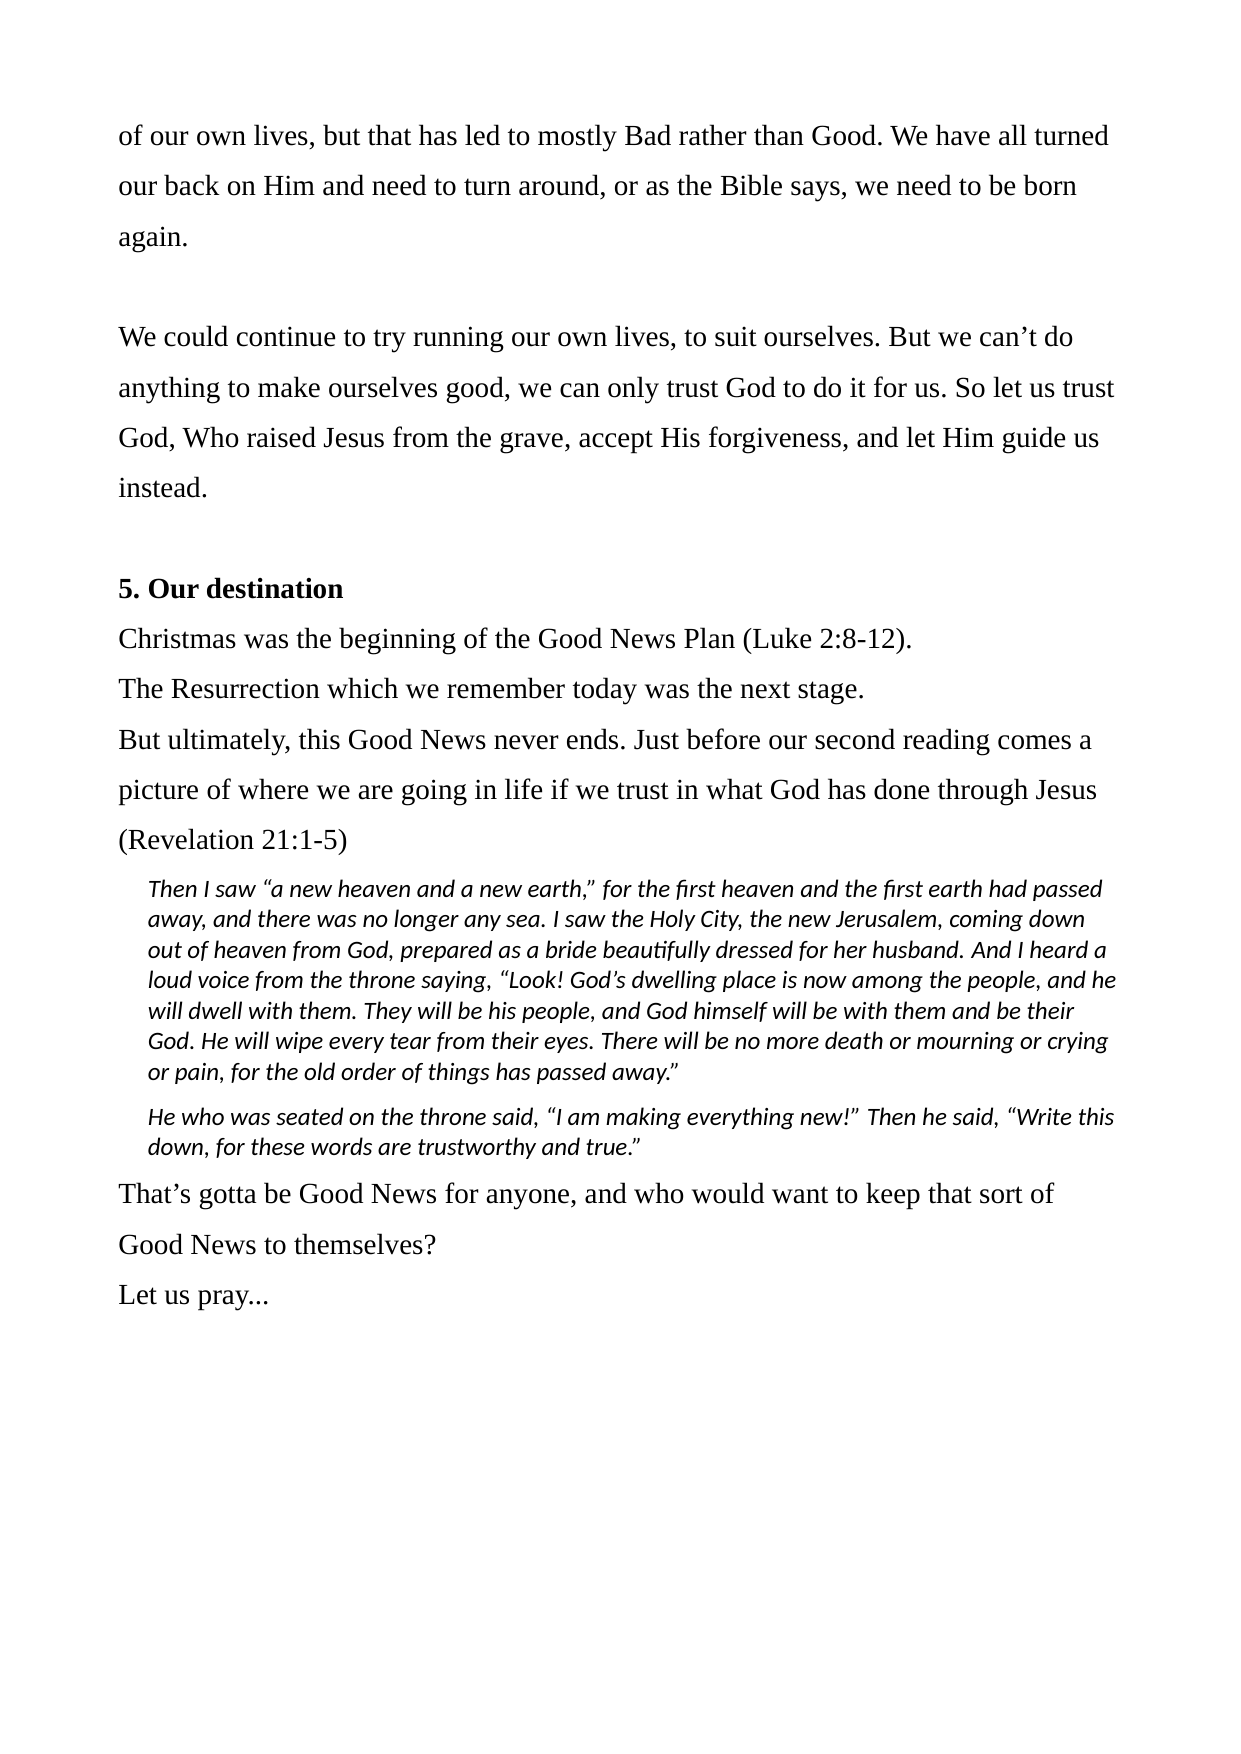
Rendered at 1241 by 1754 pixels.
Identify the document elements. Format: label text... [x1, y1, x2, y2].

text That’s gotta be Good News for anyone, and who would want to keep that sort of Good News to themselves? [118, 1177, 1122, 1261]
text Then I saw “a new heaven and a new earth,” for the first heaven and the first earth had passed away, and there was no longer any sea. I saw the Holy City, the new Jerusalem, coming down out of heaven from God, prepared as a bride beautifully dressed for her husband. And I heard a loud voice from the throne saying, “Look! God’s dwelling place is now among the people, and he will dwell with them. They will be his people, and God himself will be with them and be their God. He will wipe every tear from their eyes. There will be no more death or mourning or crying or pain, for the old order of things has passed away.” [148, 873, 1122, 1086]
text The Resurrection which we remember today was the next stage. [118, 672, 1122, 705]
text Let us pray... [118, 1277, 1122, 1311]
text Christmas was the beginning of the Good News Plan (Luke 2:8-12). [118, 621, 1122, 655]
text He who was seated on the throne said, “I am making everything new!” Then he said, “Write this down, for these words are trustworthy and true.” [148, 1101, 1122, 1162]
text of our own lives, but that has led to mostly Bad rather than Good. We have all turned our back on Him and need to turn around, or as the Bible says, we need to be born again. [118, 118, 1122, 252]
text 5. Our destination [118, 571, 1122, 604]
text But ultimately, this Good News never ends. Just before our second reading comes a picture of where we are going in life if we trust in what God has done through Jesus (Revelation 21:1-5) [118, 722, 1122, 856]
text We could continue to try running our own lives, to suit ourselves. But we can’t do anything to make ourselves good, we can only trust God to do it for us. So let us trust God, Who raised Jesus from the grave, accept His forgiveness, and let Him guide us instead. [118, 319, 1122, 504]
